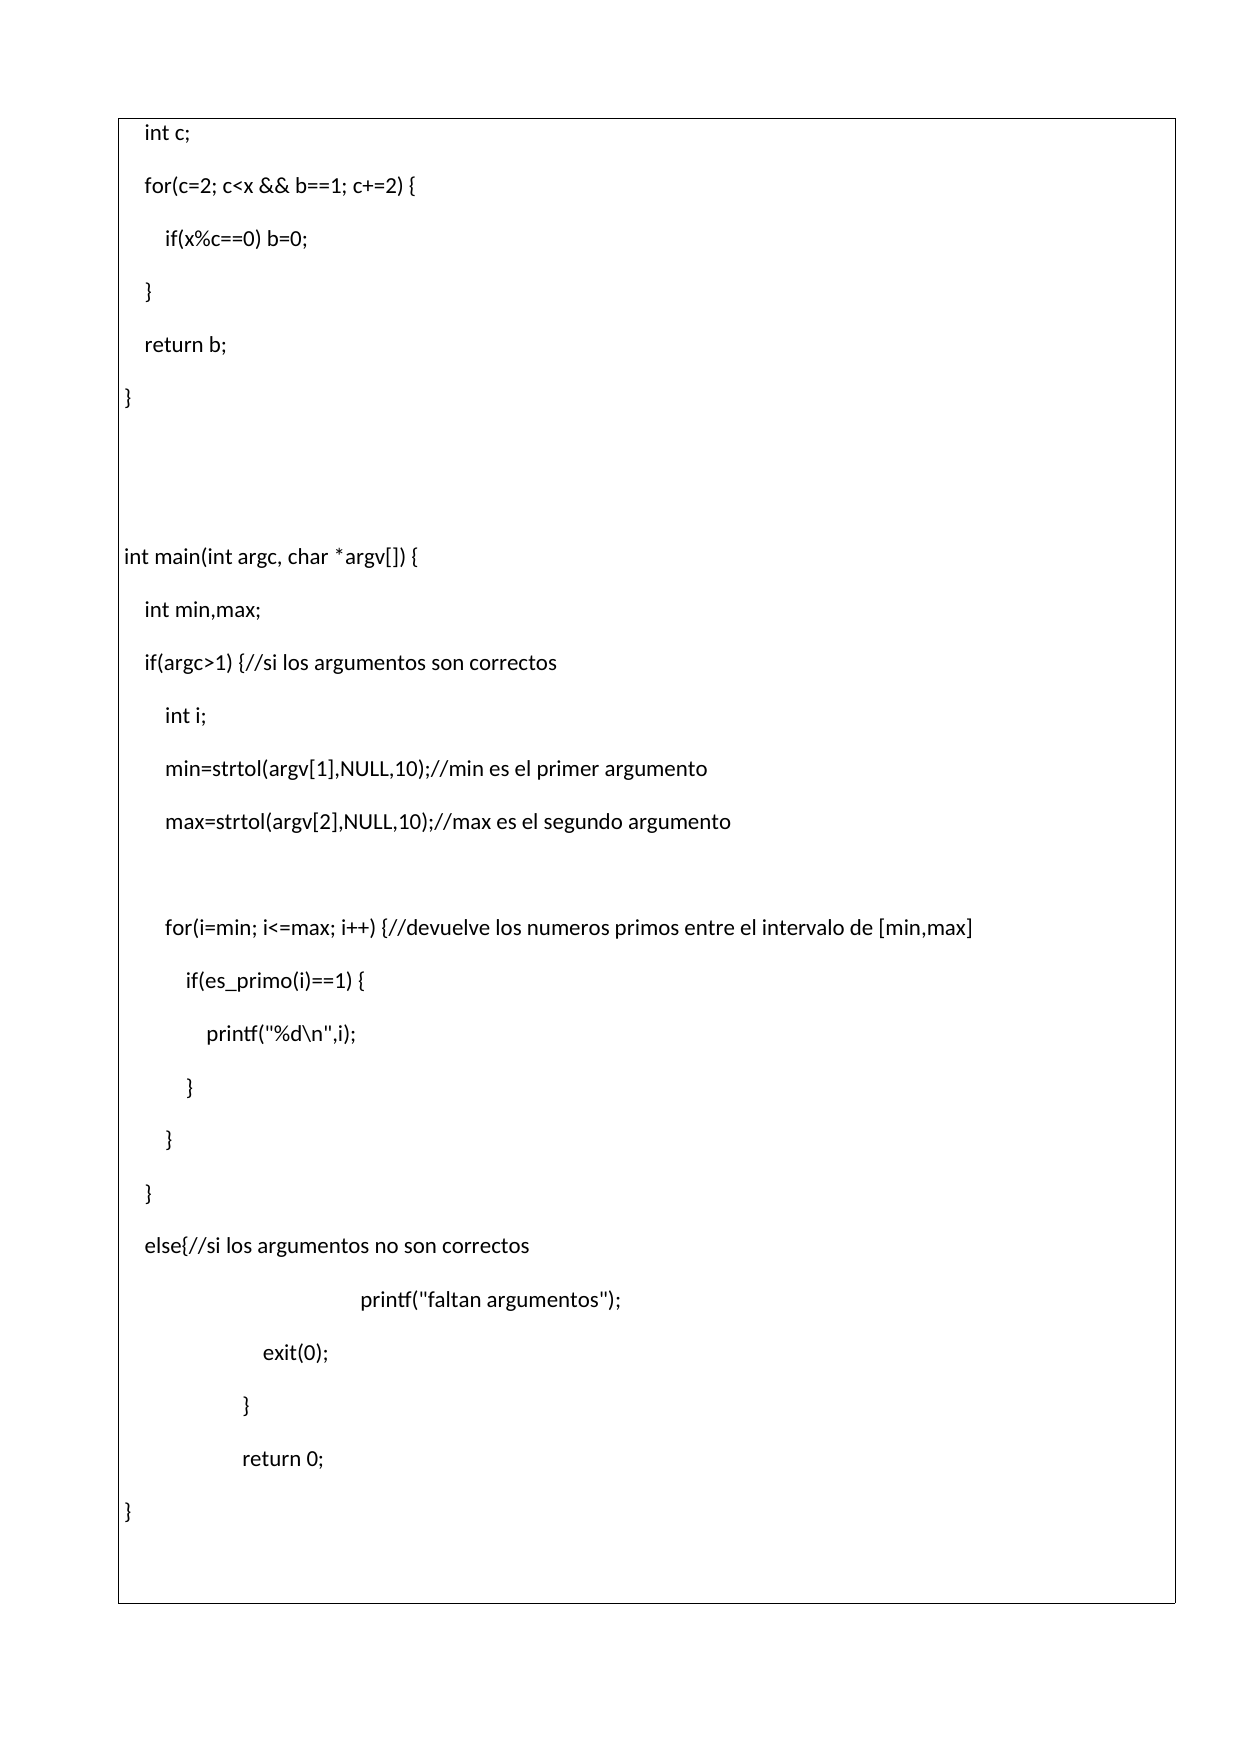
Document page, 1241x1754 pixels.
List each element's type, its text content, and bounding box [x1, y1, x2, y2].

table_header //MAESTRO #include<sys/types.h> #include<unistd.h> #include<stdio.h> #include<errno.h> #include<stdlib.h> #include<fcntl.h> int main(int argc, char *argv[]) { int i, estado; pid_t pid; int min1=0,max1=0,min2=0,max2=0; int fd[2]; char *n[4]; char aux1[20]; char aux2[20]; char buffer[80]; int final=0; if (argc==3) {//si los argumentos son correctos min1=strtol(argv[1],NULL,10);//min1 es el primer argumento max2=strtol(argv[2],NULL,10);//max2 es el segundo argumento } pipe(fd); // Llamada al sistema para crear un pipe //se organizan los rangos max1=(max2+min1)/2;//calculamos max1 min2=max1+1;//calculamos min2 printf("Esclavo1 calcula el rango %d, %d .\n",min1,max1); sprintf(aux1,"%d",min1); sprintf(aux2,"%d",max1); //creamos la cadena de caracteres para llamar al subprograma n[0]="./primo"; n[1]=aux1; n[2]=aux2; n[3]=NULL;//hay que dejar const al final del vector. //---------se lanza al primer hijo y calcula el primer rango-------------- if ((pid = fork())<0) {//creamos un hijo perror("Error en fork\n"); exit(-1); } if (pid==0) {//estamos en la ejecucion del hijo //Establecer la dirección del flujo de datos en el cauce cerrando // el descriptor de lectura de cauce en el proceso hijo close(fd[0]); //Redirigir la salida estándar para enviar datos al cauce //-------------------------------------------------------- //Cerrar la salida estándar del proceso hijo close(STDOUT_FILENO); //Duplicar el descriptor de escritura en cauce en el descriptor //correspondiente a la salida estándar (stdout) dup(fd[1]); if ((execv("./primo",n))<0) {//ejecutamos el subprigrma primo con los argumentos almacenados en el vectro de caracteres n perror("\nError en el execv"); exit(-1); } exit(0); } sleep(1);//hacemos sleep para que se puedan aprecias las ejecuciones de los esclavos // calcula el segundo rango-------------- printf("Esclavo2 calcula el rango %d, %d .\n",min2,max2); sprintf(aux1,"%d",min2); sprintf(aux2,"%d",max2); //creamos la cadena de caracteres para llamar al subprograma n[0]="./primo"; n[1]=aux1; n[2]=aux2; n[3]=NULL;//hay que dejar const al final del vector. //---------se lanza al segundo hijo if ((pid = fork())<0) {//creamos el hijo perror("Error en fork\n"); exit(-1); } if (pid==0) {//estmaos en la ejecucion del hijo //Establecer la dirección del flujo de datos en el cauce cerrando // el descriptor de lectura de cauce en el proceso hijo close(fd[0]); //Redirigir la salida estándar para enviar datos al cauce //-------------------------------------------------------- //Cerrar la salida estándar del proceso hijo close(STDOUT_FILENO); //Duplicar el descriptor de escritura en cauce en el descriptor //correspondiente a la salida estándar (stdout) dup(fd[1]); if ((execv("./primo",n))<0) {//ejecutamos el subprigrma primo con los argumentos almacenados en el vectro de caracteres n perror("\nError en el execv"); exit(-1); } exit(0); } sleep(1); //esperamos a que termine los hijos. pid=wait(&estado); pid=wait(&estado); // Estoy en el proceso padre porque PID != 0 //Establecer la dirección del flujo de datos en el cauce cerrando // el descriptor de escritura en el cauce del proceso padre. close(fd[1]); //Redirigir la entrada estándar para tomar los datos del cauce. //Cerrar la entrada estándar del proceso padre close(STDIN_FILENO); //Duplicar el descriptor de lectura de cauce en el descriptor //correspondiente a la entrada estándar (stdin) dup(fd[0]); if ((final=read(fd[0],buffer,sizeof(buffer)))<0) { perror("\nError en el read"); exit(-1); } else { //pasamos buffer a otra cadena ya que buffer tiene basura al final. char salida[final]; for(i=0; i<=final; i++) { salida[i]=buffer[i]; } printf("\nLos primos en el rango (%d, %d), son:\n%s",min1,max2,salida);//mostramso la salida. } return 0; } //ESCLAVO #include<sys/types.h> #include<fcntl.h> #include<unistd.h> #include<stdio.h> #include<stdlib.h> #include<errno.h> #include<math.h> int es_primo(int x) { int b=1; int c; for(c=2; c<x && b==1; c+=2) { if(x%c==0) b=0; } return b; } int main(int argc, char *argv[]) { int min,max; if(argc>1) {//si los argumentos son correctos int i; min=strtol(argv[1],NULL,10);//min es el primer argumento max=strtol(argv[2],NULL,10);//max es el segundo argumento for(i=min; i<=max; i++) {//devuelve los numeros primos entre el intervalo de [min,max] if(es_primo(i)==1) { printf("%d\n",i); } } } else{//si los argumentos no son correctos printf("faltan argumentos"); exit(0); } return 0; } [119, 119, 1175, 1603]
